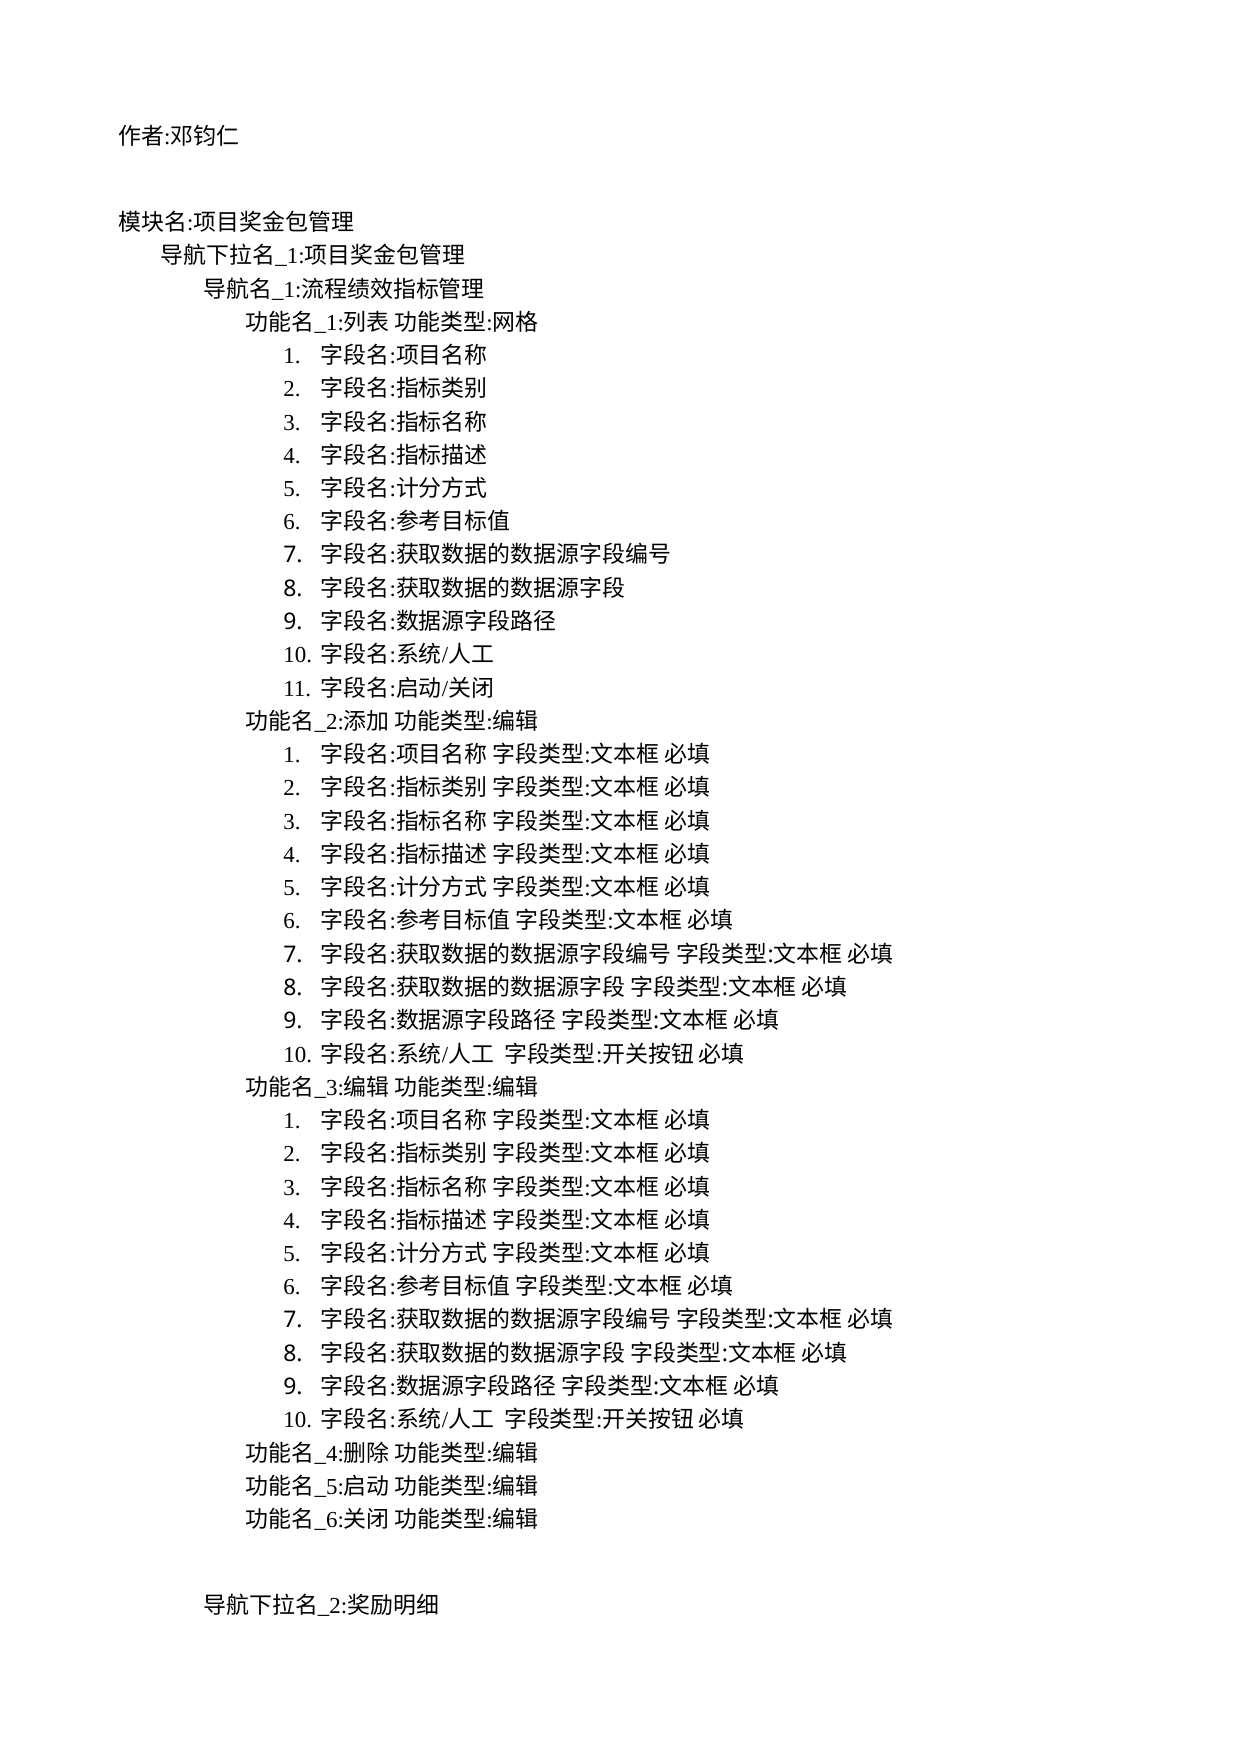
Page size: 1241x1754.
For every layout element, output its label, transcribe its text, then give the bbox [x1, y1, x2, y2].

list 字段名:数据源字段路径 字段类型:文本框 必填 [283, 1368, 1122, 1401]
list 字段名:指标描述 [283, 437, 1122, 470]
list 字段名:指标名称 字段类型:文本框 必填 [283, 1168, 1122, 1202]
list 字段名:参考目标值 [283, 503, 1122, 536]
text 功能名_6:关闭 功能类型:编辑 [118, 1501, 1122, 1534]
list 字段名:获取数据的数据源字段 字段类型:文本框 必填 [283, 969, 1122, 1002]
list 字段名:项目名称 [283, 337, 1122, 370]
text 功能名_3:编辑 功能类型:编辑 [118, 1069, 1122, 1102]
list 字段名:指标类别 字段类型:文本框 必填 [283, 1135, 1122, 1168]
list 字段名:系统/人工 字段类型:开关按钮 必填 [283, 1035, 1122, 1069]
text 导航名_1:流程绩效指标管理 [118, 271, 1122, 304]
list 字段名:获取数据的数据源字段编号 [283, 536, 1122, 570]
text 功能名_5:启动 功能类型:编辑 [118, 1468, 1122, 1501]
text 导航下拉名_2:奖励明细 [118, 1587, 1122, 1620]
list 字段名:计分方式 [283, 470, 1122, 503]
list 字段名:获取数据的数据源字段编号 字段类型:文本框 必填 [283, 1301, 1122, 1334]
list 字段名:获取数据的数据源字段 字段类型:文本框 必填 [283, 1334, 1122, 1368]
list 字段名:指标描述 字段类型:文本框 必填 [283, 1202, 1122, 1235]
text 模块名:项目奖金包管理 [118, 204, 1122, 237]
list 字段名:指标类别 [283, 370, 1122, 403]
list 字段名:指标名称 字段类型:文本框 必填 [283, 802, 1122, 836]
text 功能名_4:删除 功能类型:编辑 [118, 1434, 1122, 1468]
list 字段名:指标类别 字段类型:文本框 必填 [283, 769, 1122, 802]
list 字段名:获取数据的数据源字段 [283, 570, 1122, 603]
list 字段名:启动/关闭 [283, 669, 1122, 703]
list 字段名:计分方式 字段类型:文本框 必填 [283, 1235, 1122, 1268]
list 字段名:项目名称 字段类型:文本框 必填 [283, 1102, 1122, 1135]
list 字段名:指标描述 字段类型:文本框 必填 [283, 836, 1122, 869]
text 导航下拉名_1:项目奖金包管理 [118, 237, 1122, 271]
text 功能名_2:添加 功能类型:编辑 [118, 703, 1122, 736]
text 作者:邓钧仁 [118, 118, 1122, 151]
list 字段名:参考目标值 字段类型:文本框 必填 [283, 902, 1122, 935]
list 字段名:项目名称 字段类型:文本框 必填 [283, 736, 1122, 769]
list 字段名:指标名称 [283, 403, 1122, 437]
list 字段名:系统/人工 [283, 636, 1122, 669]
list 字段名:获取数据的数据源字段编号 字段类型:文本框 必填 [283, 935, 1122, 969]
text 功能名_1:列表 功能类型:网格 [118, 304, 1122, 337]
list 字段名:系统/人工 字段类型:开关按钮 必填 [283, 1401, 1122, 1434]
list 字段名:计分方式 字段类型:文本框 必填 [283, 869, 1122, 902]
list 字段名:参考目标值 字段类型:文本框 必填 [283, 1268, 1122, 1301]
list 字段名:数据源字段路径 [283, 603, 1122, 636]
list 字段名:数据源字段路径 字段类型:文本框 必填 [283, 1002, 1122, 1035]
